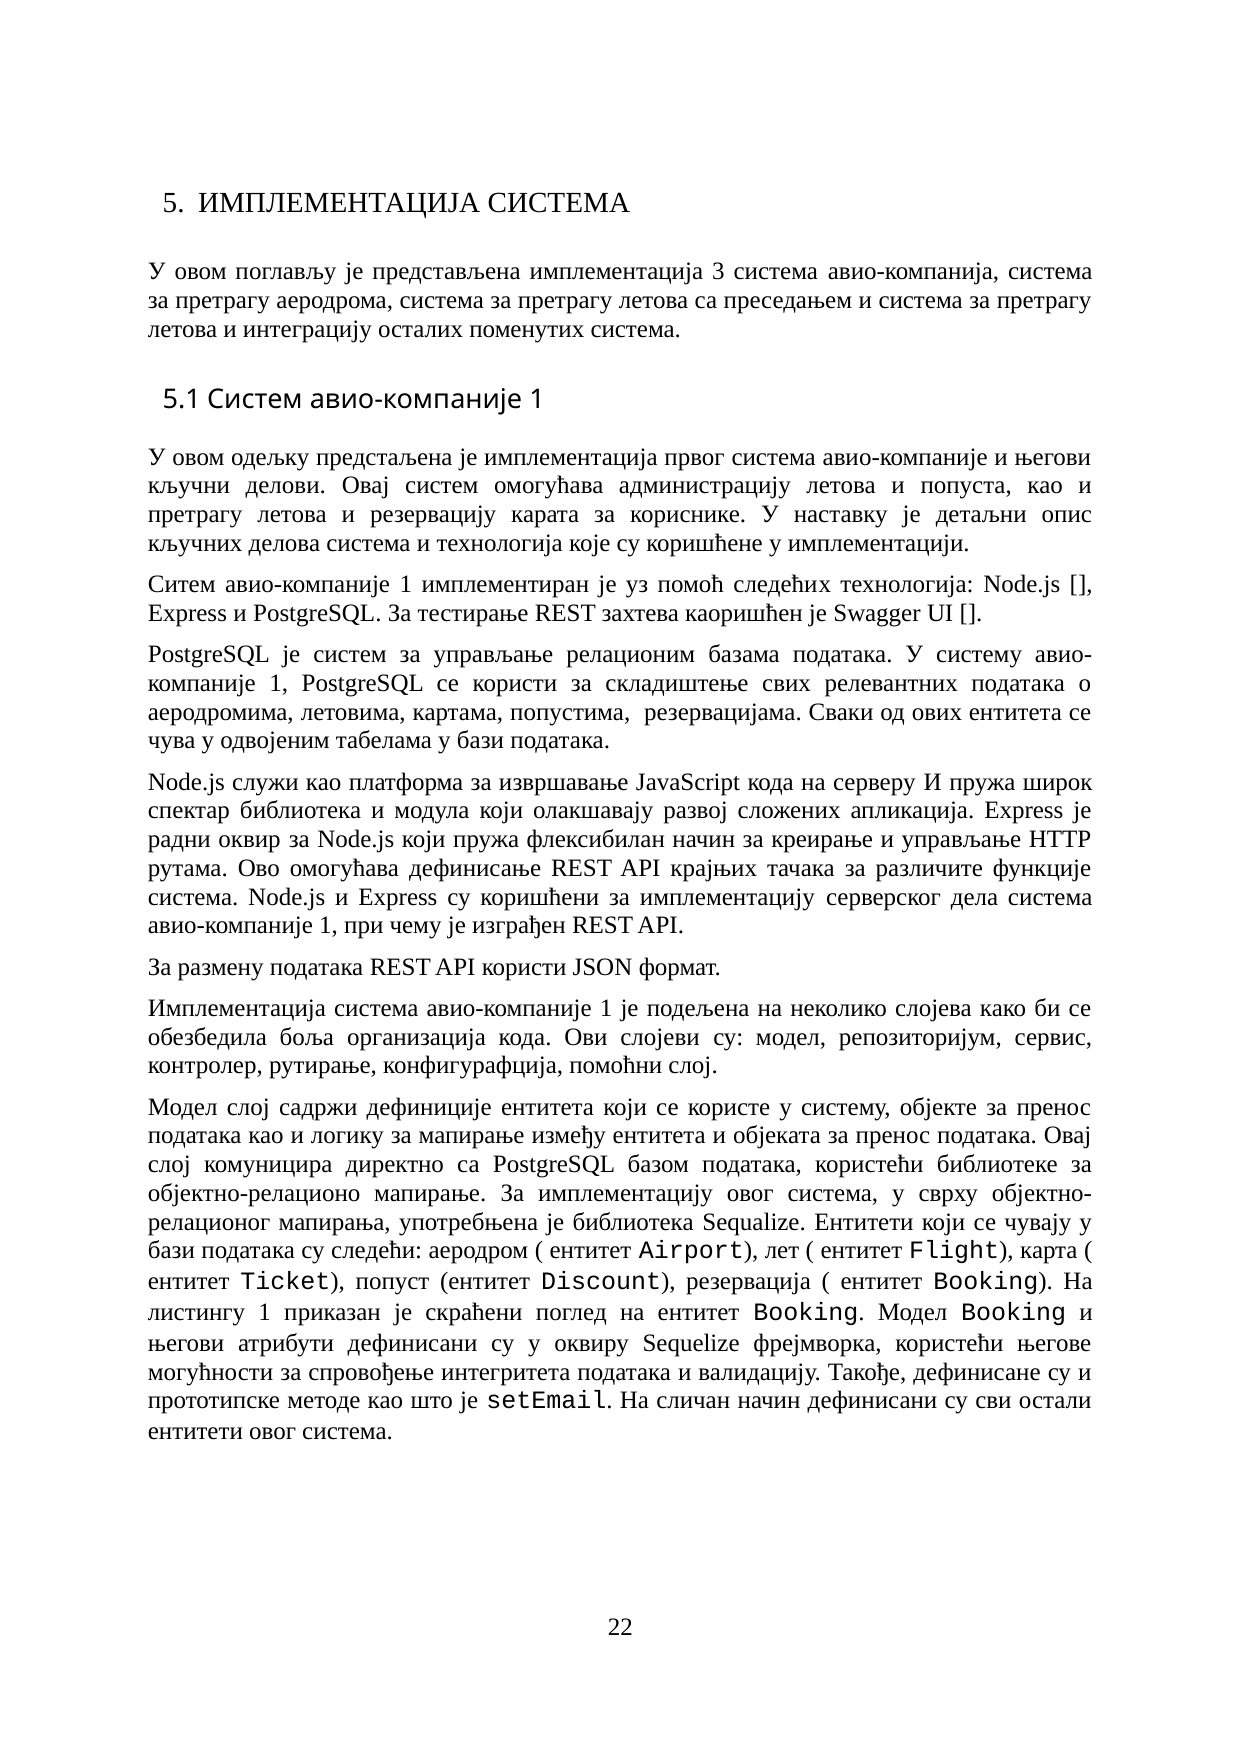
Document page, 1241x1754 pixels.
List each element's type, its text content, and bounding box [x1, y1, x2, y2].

subtitle ИМПЛЕМЕНТАЦИЈА СИСТЕМА [162, 185, 1078, 219]
text PostgreSQL је систем за управљање релационим базама података. У систему авио-компаније 1, PostgreSQL се користи за складиштење свих релевантних података о аеродромима, летовима, картама, попустима, резервацијама. Сваки од ових ентитета се чува у одвојеним табелама у бази података. [148, 639, 1092, 754]
text Ситем авио-компаније 1 имплементиран је уз помоћ следећиx технологија: Node.js [], Express и PostgreSQL. За тестирање REST захтева каоришћен је Swagger UI []. [148, 569, 1092, 627]
text У овом поглављу је представљена имплементација 3 система авио-компанија, система за претрагу аеродрома, система за претрагу летова са преседањем и система за претрагу летова и интеграцију осталих поменутих система. [148, 256, 1092, 342]
text Модел слој садржи дефиниције ентитета који се користе у систему, објекте за пренос података као и логику за мапирање између ентитета и објеката за пренос података. Овај слој комуницира директно са PostgreSQL базом података, користећи библиотеке за објектно-релационо мапирање. За имплементацију овог система, у сврху објектно-релационог мапирања, употребњена је библиотека Sequalize. Ентитети који се чувају у бази података су следећи: аеродром ( ентитет Airport), лет ( ентитет Flight), карта ( ентитет Ticket), попуст (ентитет Discount), резервација ( ентитет Booking). На листингу 1 приказан је скраћени поглед на ентитет Booking. Модел Booking и његови атрибути дефинисани су у оквиру Sequelize фрејмворка, користећи његове могућности за спровођење интегритета података и валидацију. Такође, дефинисане су и прототипске методе као што је setEmail. На сличан начин дефинисани су сви остали ентитети овог система. [148, 1092, 1092, 1445]
text Имплементација система авио-компаније 1 је подељена на неколико слојева како би се обезбедила боља организација кода. Ови слојеви су: модел, репозиторијум, сервис, контролер, рутирање, конфигурафција, помоћни слој. [148, 993, 1092, 1079]
text Node.js служи као платформа за извршавање JavaScript кода на серверу И пружа широк спектар библиотека и модула који олакшавају развој сложених апликација. Express је радни оквир за Node.js који пружа флексибилан начин за креирање и управљање HTTP рутама. Ово омогућава дефинисање REST API крајњих тачака за различите функције система. Node.js и Express су коришћени за имплементацију серверског дела система авио-компаније 1, при чему је изграђен REST API. [148, 767, 1092, 939]
text У овом одељку предстаљена је имплементација првог система авио-компаније и његови кључни делови. Овај систем омогућава администрацију летова и попуста, као и претрагу летова и резервацију карата за кориснике. У наставку је детаљни опис кључних делова система и технологија које су коришћене у имплементацији. [148, 442, 1092, 557]
subtitle Систем авио-компаније 1 [162, 380, 1078, 417]
text За размену података REST API користи JSON формат. [148, 952, 1092, 981]
